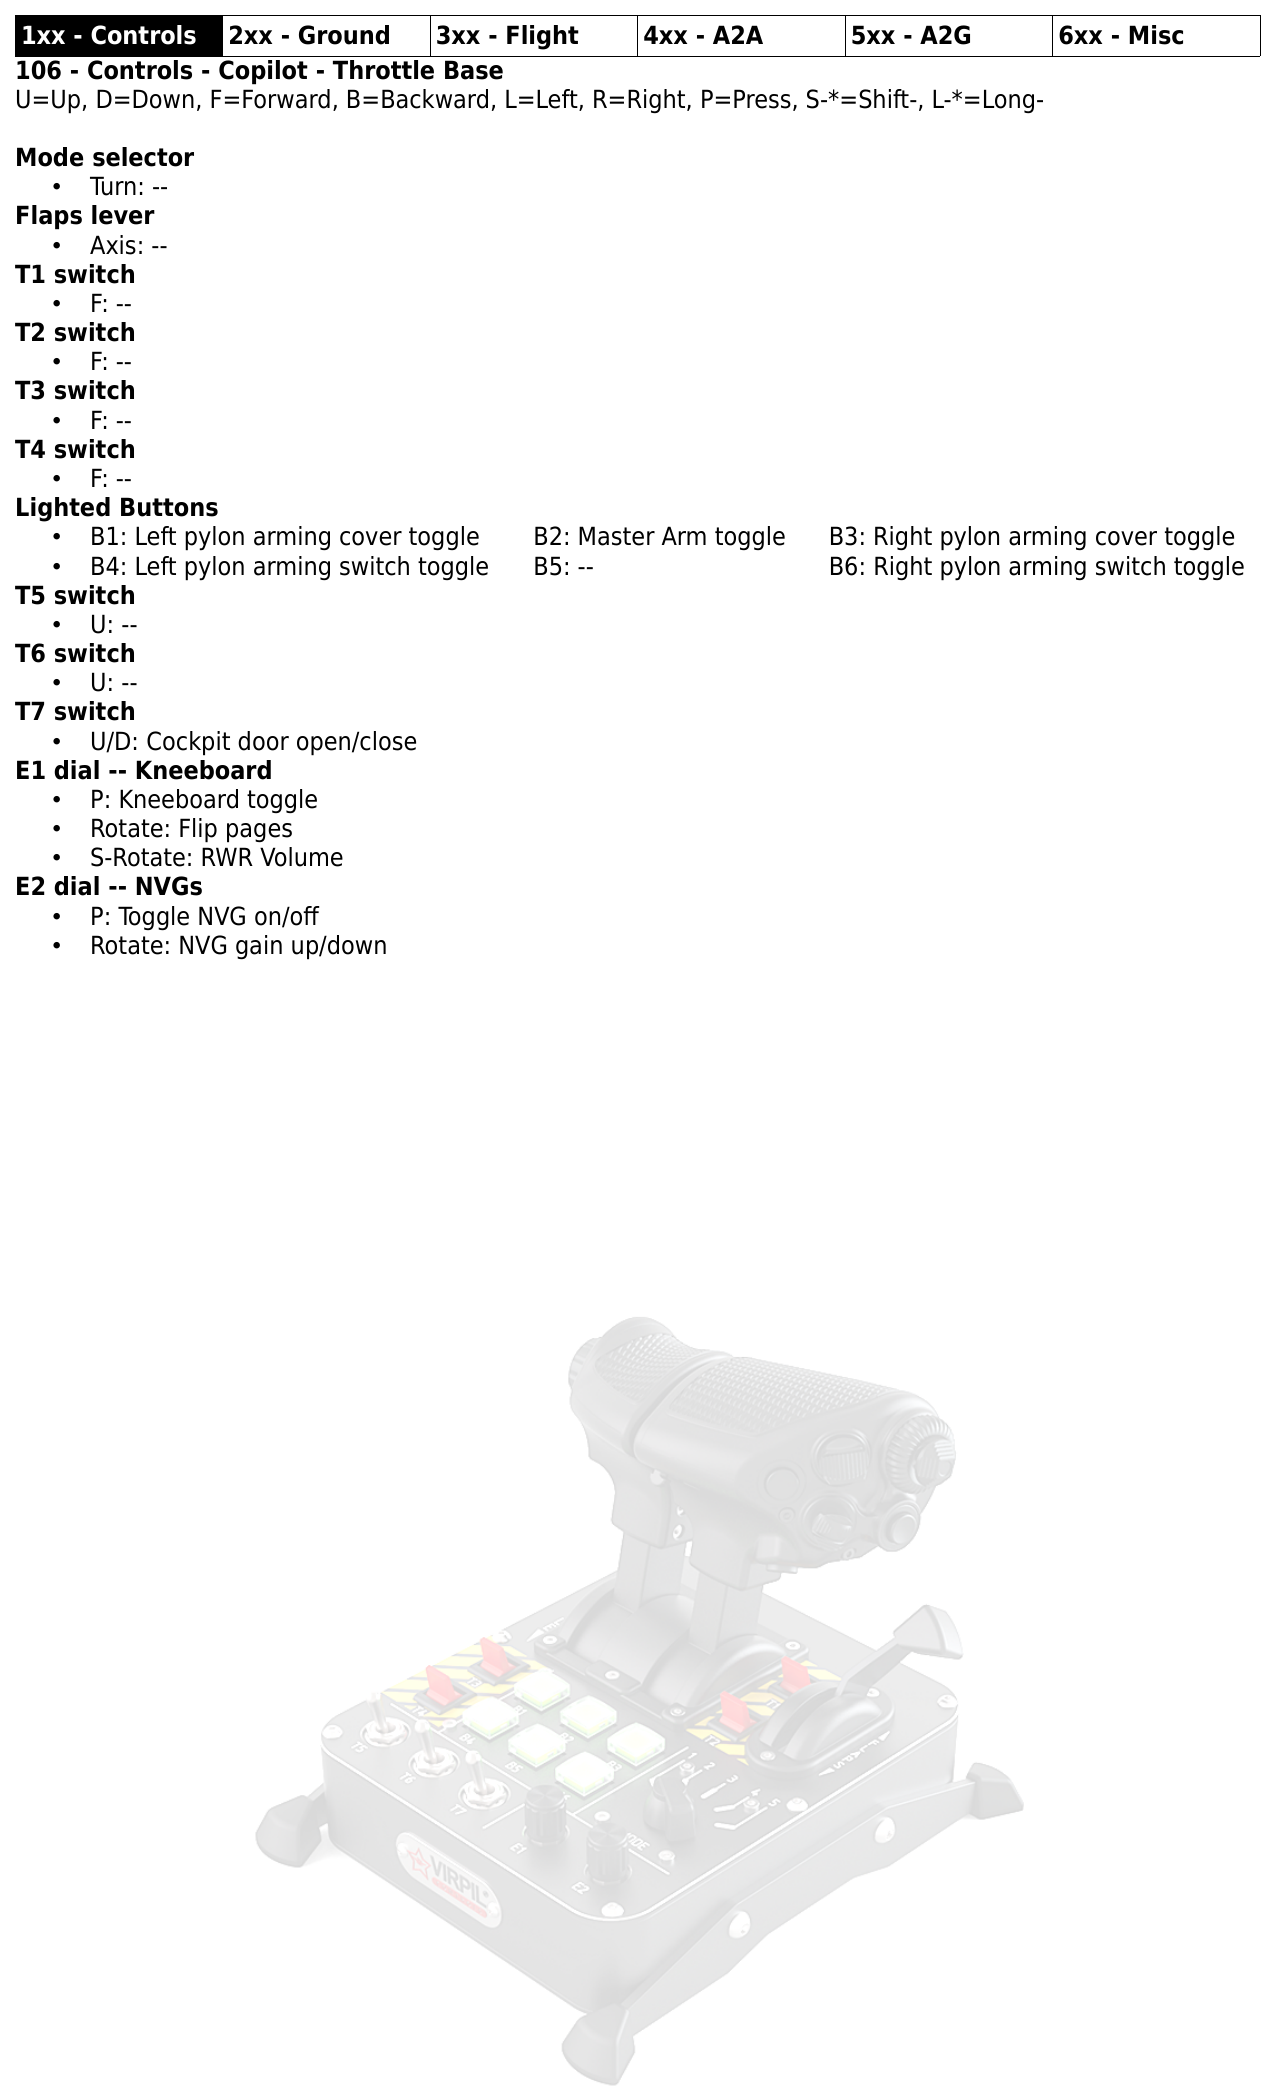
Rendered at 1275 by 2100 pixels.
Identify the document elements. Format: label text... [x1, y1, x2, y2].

list U: -- [52, 668, 1260, 697]
text U=Up, D=Down, F=Forward, B=Backward, L=Left, R=Right, P=Press, S-*=Shift-, L-*=Long- [15, 85, 1260, 114]
list S-Rotate: RWR Volume [52, 843, 1260, 872]
list U: -- [52, 610, 1260, 639]
table_header 1xx - Controls [16, 16, 222, 56]
text T5 switch [15, 581, 1260, 610]
list P: Toggle NVG on/off [52, 902, 1260, 931]
text T2 switch [15, 318, 1260, 347]
text Mode selector [15, 143, 1260, 172]
text T4 switch [15, 435, 1260, 464]
list B1: Left pylon arming cover toggle B2: Master Arm toggle B3: Right pylon arming cover toggle [52, 522, 1260, 552]
list U/D: Cockpit door open/close [52, 727, 1260, 756]
text T7 switch [15, 697, 1260, 727]
list Rotate: NVG gain up/down [52, 931, 1260, 960]
table_header 3xx - Flight [431, 16, 637, 56]
list F: -- [52, 406, 1260, 435]
list B4: Left pylon arming switch toggle B5: -- B6: Right pylon arming switch toggle [52, 552, 1260, 581]
list P: Kneeboard toggle [52, 785, 1260, 814]
list Rotate: Flip pages [52, 814, 1260, 843]
text T3 switch [15, 377, 1260, 406]
list Turn: -- [52, 172, 1260, 202]
table_header 2xx - Ground [223, 16, 430, 56]
list Axis: -- [52, 231, 1260, 260]
list F: -- [52, 347, 1260, 377]
text T1 switch [15, 260, 1260, 289]
text Flaps lever [15, 202, 1260, 231]
text E1 dial -- Kneeboard [15, 756, 1260, 785]
text E2 dial -- NVGs [15, 872, 1260, 902]
table_header 4xx - A2A [638, 16, 845, 56]
table_header 6xx - Misc [1053, 16, 1260, 56]
text 106 - Controls - Copilot - Throttle Base [15, 57, 1260, 85]
table_header 5xx - A2G [846, 16, 1052, 56]
text Lighted Buttons [15, 493, 1260, 522]
text T6 switch [15, 639, 1260, 668]
list F: -- [52, 289, 1260, 318]
list F: -- [52, 464, 1260, 493]
